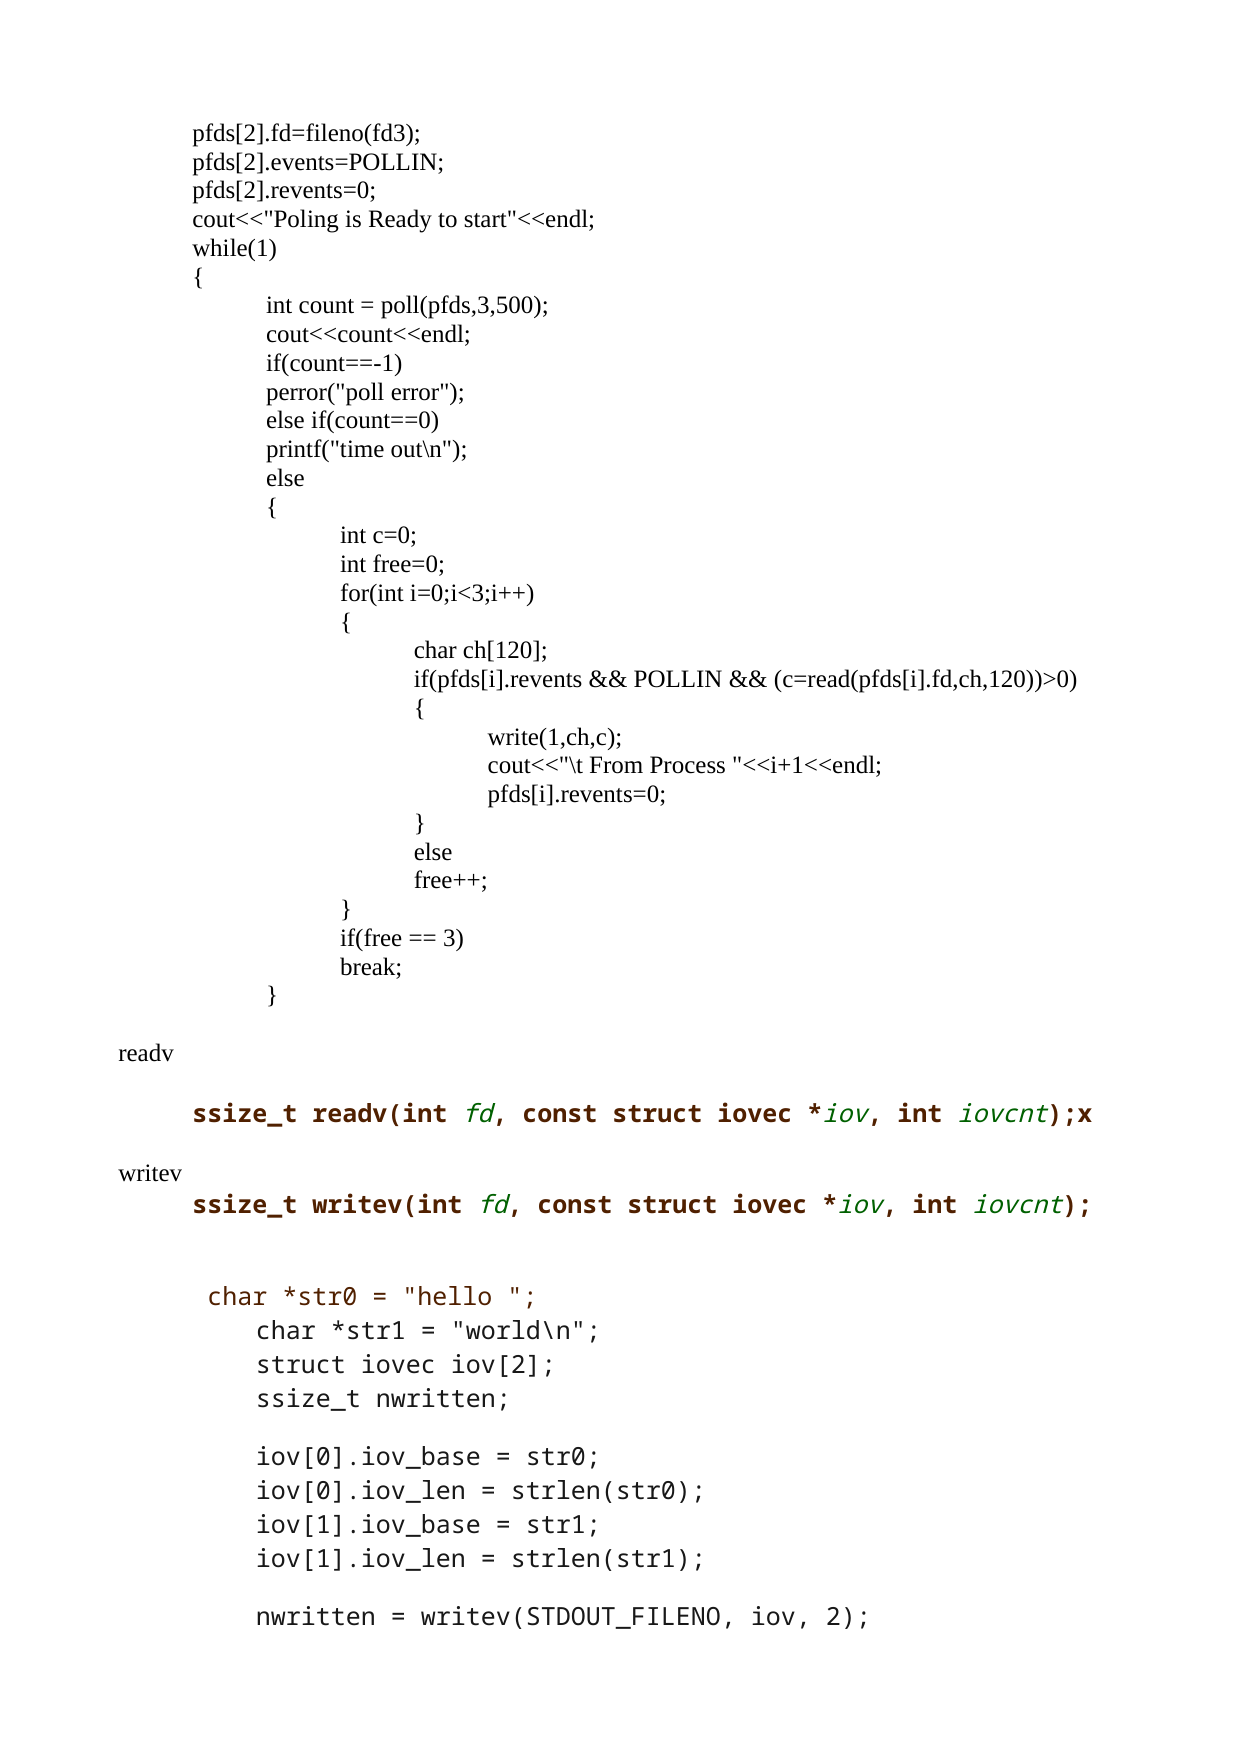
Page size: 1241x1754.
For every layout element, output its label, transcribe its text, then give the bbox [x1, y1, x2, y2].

text iov[1].iov_base = str1; [118, 1507, 1122, 1541]
text else [118, 837, 1122, 866]
text writev [118, 1158, 1122, 1187]
text readv [118, 1038, 1122, 1067]
text perror("poll error"); [118, 377, 1122, 406]
text iov[0].iov_base = str0; [118, 1439, 1122, 1473]
text ssize_t writev(int fd, const struct iovec *iov, int iovcnt); [118, 1187, 1122, 1221]
text pfds[i].revents=0; [118, 779, 1122, 808]
text pfds[2].fd=fileno(fd3); [118, 118, 1122, 147]
text cout<<"\t From Process "<<i+1<<endl; [118, 751, 1122, 779]
text ssize_t nwritten; [118, 1381, 1122, 1415]
text while(1) [118, 233, 1122, 262]
text iov[1].iov_len = strlen(str1); [118, 1541, 1122, 1575]
text { [118, 262, 1122, 291]
text } [118, 808, 1122, 837]
text { [118, 607, 1122, 636]
text nwritten = writev(STDOUT_FILENO, iov, 2); [118, 1598, 1122, 1633]
text printf("time out\n"); [118, 434, 1122, 463]
text } [118, 894, 1122, 923]
text free++; [118, 866, 1122, 894]
text iov[0].iov_len = strlen(str0); [118, 1473, 1122, 1507]
text if(pfds[i].revents && POLLIN && (c=read(pfds[i].fd,ch,120))>0) [118, 664, 1122, 693]
text if(free == 3) [118, 923, 1122, 952]
text { [118, 492, 1122, 521]
text break; [118, 952, 1122, 981]
text cout<<count<<endl; [118, 319, 1122, 348]
text if(count==-1) [118, 348, 1122, 377]
text write(1,ch,c); [118, 722, 1122, 751]
text } [118, 981, 1122, 1009]
text struct iovec iov[2]; [118, 1347, 1122, 1381]
text { [118, 693, 1122, 722]
text int c=0; [118, 521, 1122, 549]
text for(int i=0;i<3;i++) [118, 578, 1122, 607]
text else [118, 463, 1122, 492]
text char ch[120]; [118, 636, 1122, 664]
text ssize_t readv(int fd, const struct iovec *iov, int iovcnt);x [118, 1096, 1122, 1130]
text cout<<"Poling is Ready to start"<<endl; [118, 204, 1122, 233]
text else if(count==0) [118, 406, 1122, 434]
text pfds[2].revents=0; [118, 176, 1122, 204]
text int count = poll(pfds,3,500); [118, 291, 1122, 319]
text char *str0 = "hello "; [118, 1279, 1122, 1313]
text int free=0; [118, 549, 1122, 578]
text char *str1 = "world\n"; [118, 1313, 1122, 1347]
text pfds[2].events=POLLIN; [118, 147, 1122, 176]
